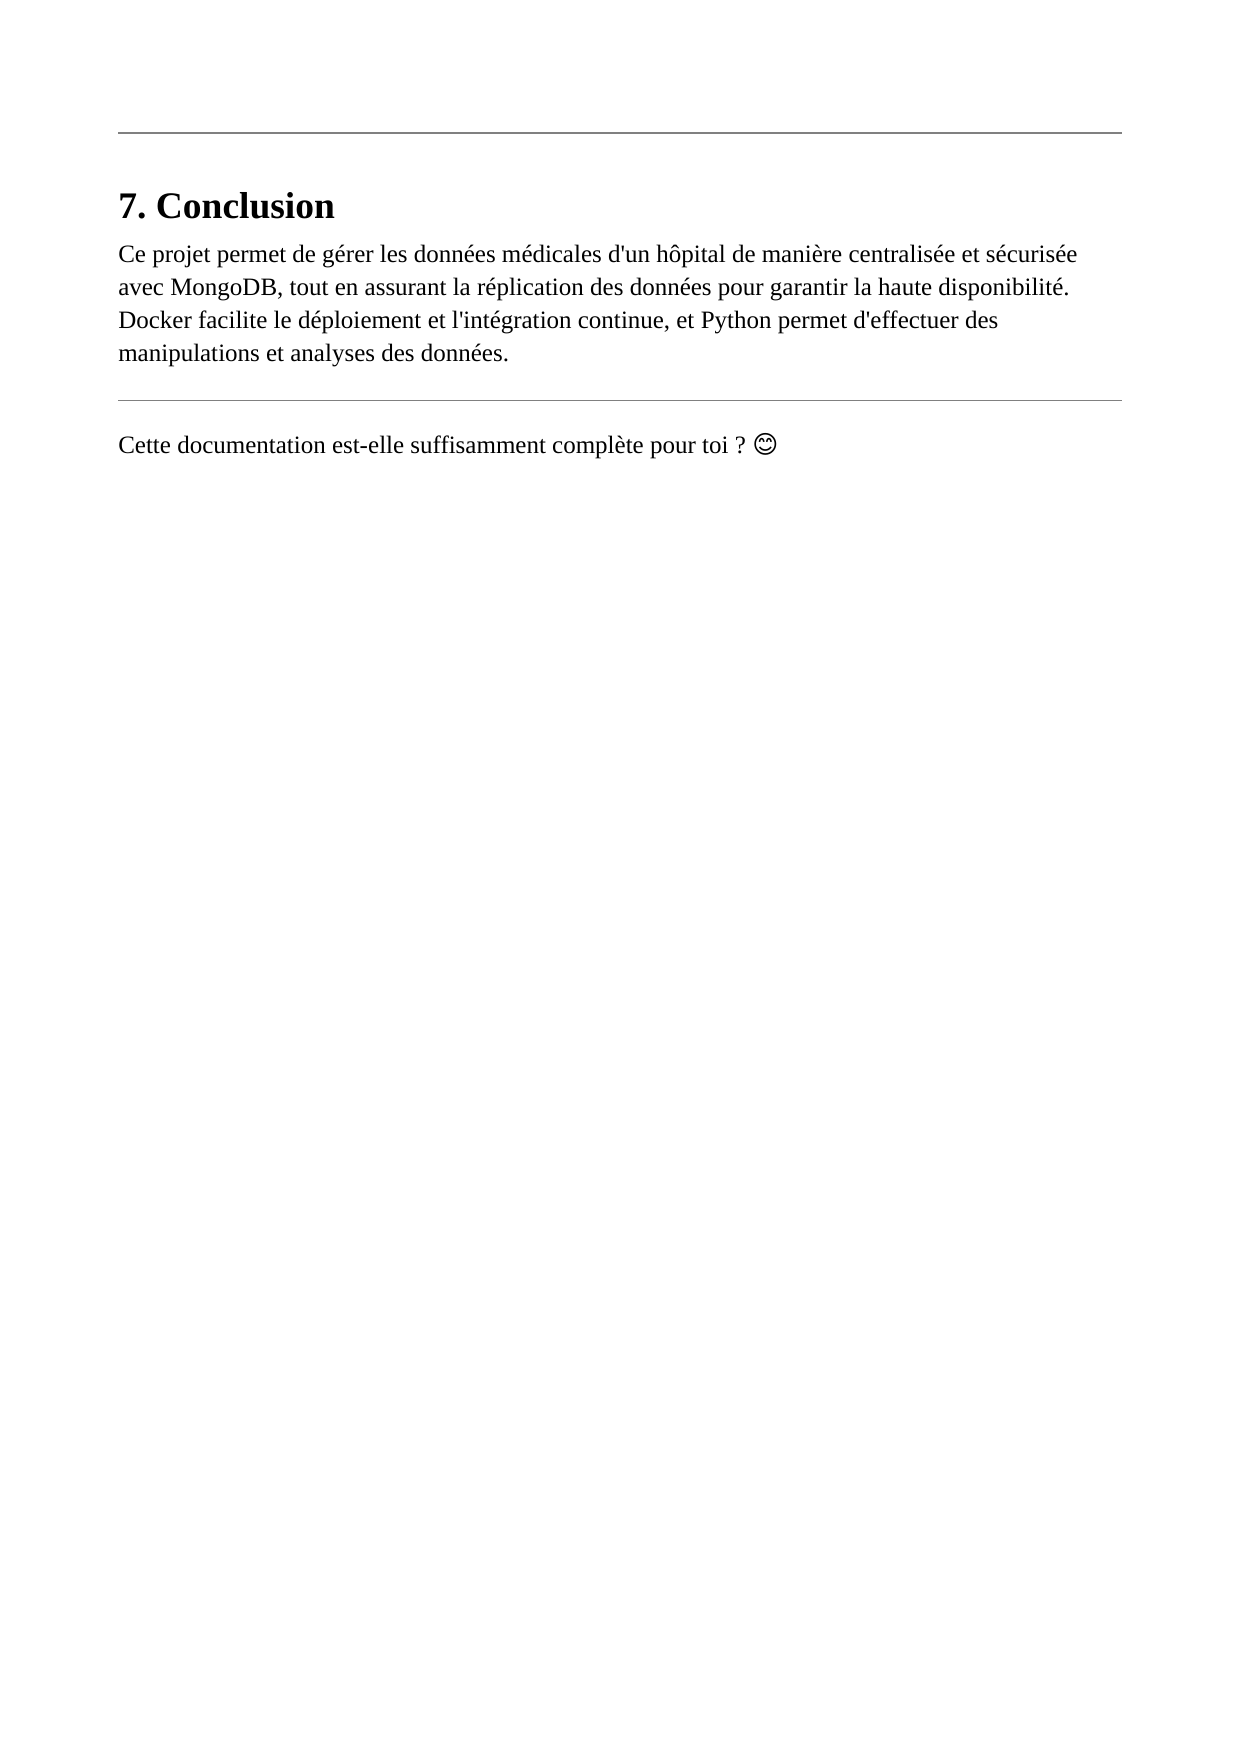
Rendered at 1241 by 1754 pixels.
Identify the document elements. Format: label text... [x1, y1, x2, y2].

subtitle 7. Conclusion [118, 183, 1122, 226]
text Ce projet permet de gérer les données médicales d'un hôpital de manière centralisée et sécurisée avec MongoDB, tout en assurant la réplication des données pour garantir la haute disponibilité. Docker facilite le déploiement et l'intégration continue, et Python permet d'effectuer des manipulations et analyses des données. [118, 239, 1122, 367]
text Cette documentation est-elle suffisamment complète pour toi ? 😊 [118, 430, 1122, 458]
